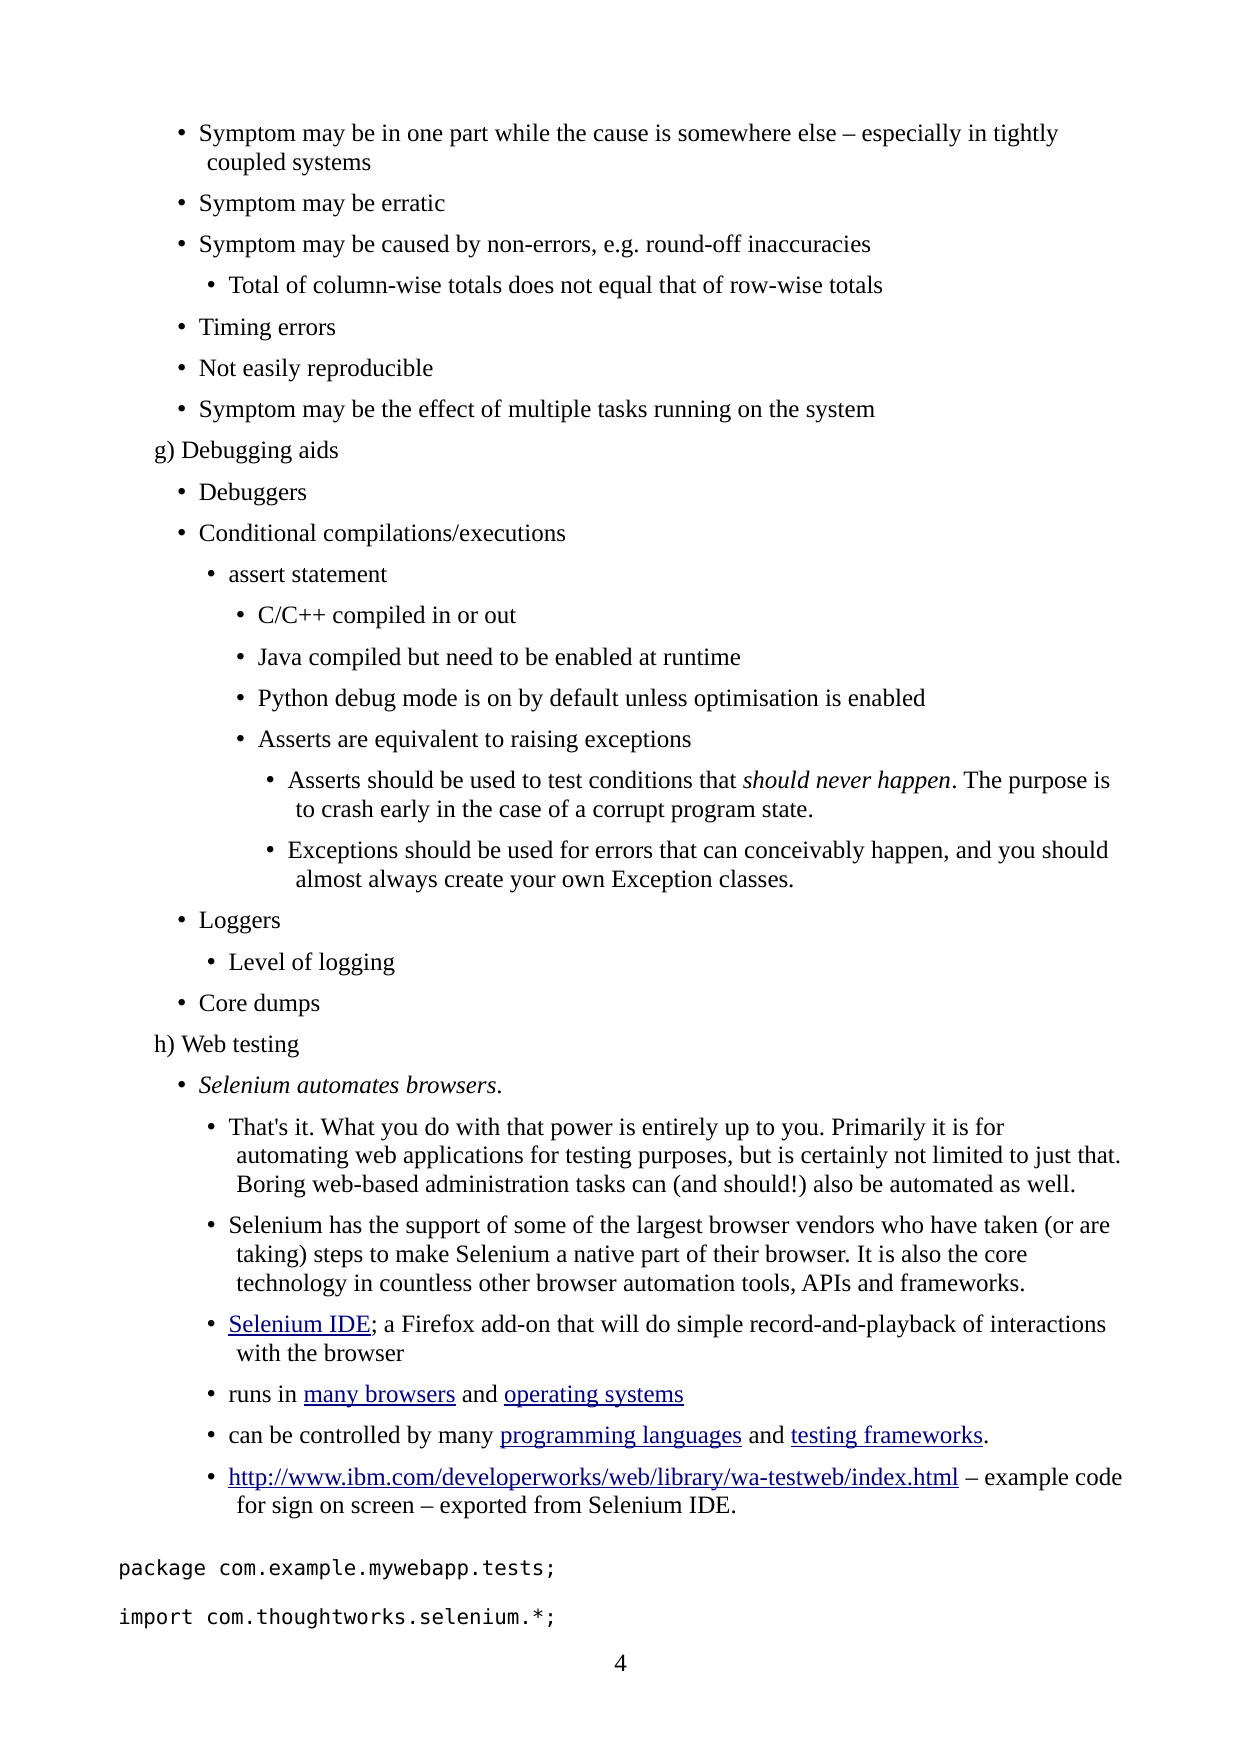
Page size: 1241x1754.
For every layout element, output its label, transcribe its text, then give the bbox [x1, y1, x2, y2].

subtitle can be controlled by many programming languages and testing frameworks. [207, 1421, 1122, 1449]
subtitle Python debug mode is on by default unless optimisation is enabled [236, 683, 1122, 712]
subtitle Symptom may be erratic [177, 188, 1122, 217]
subtitle Debuggers [177, 477, 1122, 506]
subtitle import com.thoughtworks.selenium.*; [118, 1605, 1122, 1629]
subtitle runs in many browsers and operating systems [207, 1379, 1122, 1408]
subtitle Debugging aids [148, 436, 1122, 464]
subtitle Asserts should be used to test conditions that should never happen. The purpose is to crash early in the case of a corrupt program state. [266, 766, 1122, 823]
subtitle C/C++ compiled in or out [236, 601, 1122, 629]
subtitle Total of column-wise totals does not equal that of row-wise totals [207, 271, 1122, 299]
subtitle package com.example.mywebapp.tests; [118, 1556, 1122, 1580]
subtitle Selenium automates browsers. [177, 1071, 1122, 1099]
subtitle Java compiled but need to be enabled at runtime [236, 642, 1122, 671]
subtitle Selenium IDE; a Firefox add-on that will do simple record-and-playback of interactions with the browser [207, 1309, 1122, 1367]
subtitle Loggers [177, 906, 1122, 934]
subtitle Symptom may be the effect of multiple tasks running on the system [177, 394, 1122, 423]
subtitle Symptom may be caused by non-errors, e.g. round-off inaccuracies [177, 229, 1122, 258]
subtitle http://www.ibm.com/developerworks/web/library/wa-testweb/index.html – example code for sign on screen – exported from Selenium IDE. [207, 1462, 1122, 1519]
subtitle Conditional compilations/executions [177, 518, 1122, 547]
subtitle Web testing [148, 1029, 1122, 1058]
subtitle assert statement [207, 559, 1122, 588]
subtitle Timing errors [177, 312, 1122, 341]
subtitle Core dumps [177, 988, 1122, 1017]
subtitle Exceptions should be used for errors that can conceivably happen, and you should almost always create your own Exception classes. [266, 836, 1122, 893]
subtitle Asserts are equivalent to raising exceptions [236, 724, 1122, 753]
subtitle Selenium has the support of some of the largest browser vendors who have taken (or are taking) steps to make Selenium a native part of their browser. It is also the core technology in countless other browser automation tools, APIs and frameworks. [207, 1211, 1122, 1297]
subtitle Not easily reproducible [177, 353, 1122, 382]
subtitle Symptom may be in one part while the cause is somewhere else – especially in tightly coupled systems [177, 118, 1122, 176]
subtitle Level of logging [207, 947, 1122, 976]
subtitle That's it. What you do with that power is entirely up to you. Primarily it is for automating web applications for testing purposes, but is certainly not limited to just that. Boring web-based administration tasks can (and should!) also be automated as well. [207, 1112, 1122, 1198]
